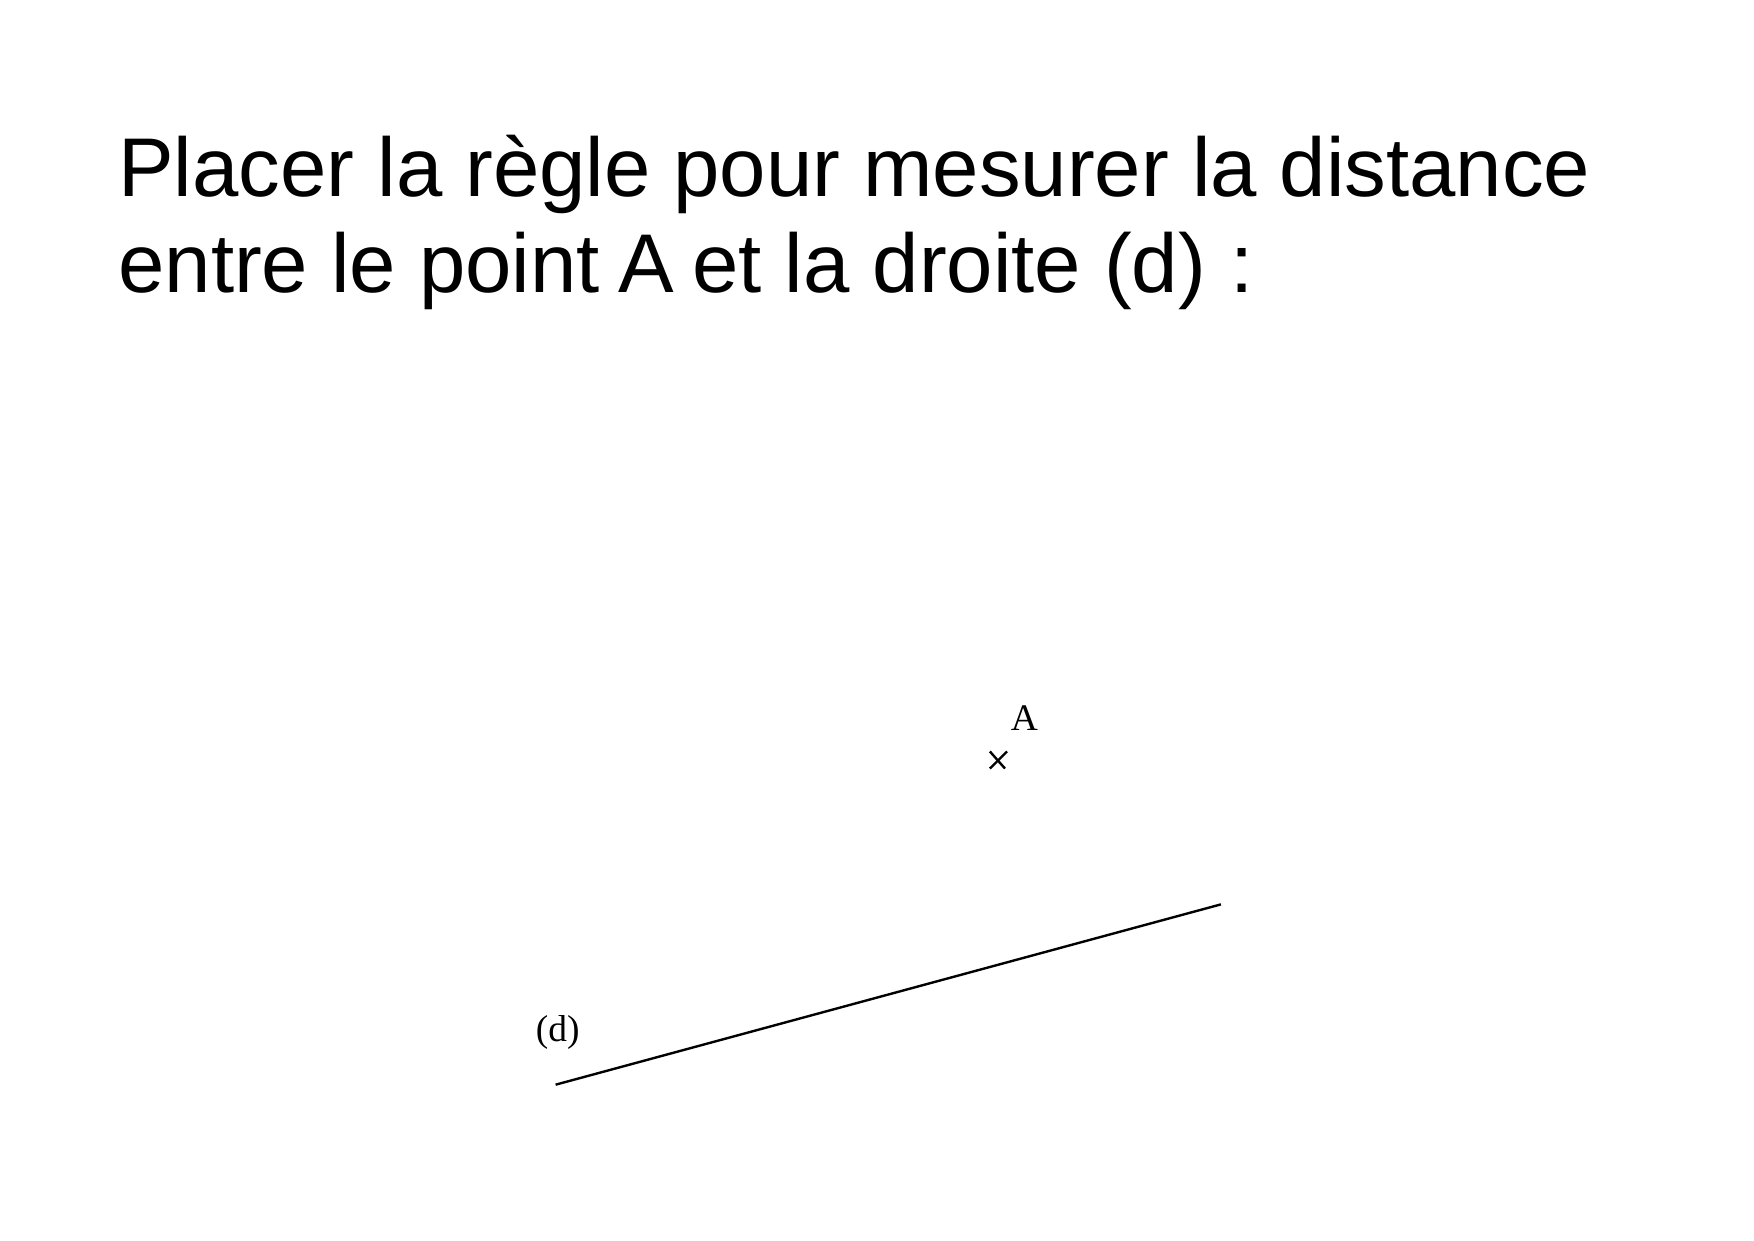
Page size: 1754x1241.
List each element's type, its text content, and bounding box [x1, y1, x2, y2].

text Placer la règle pour mesurer la distance entre le point A et la droite (d) : [118, 118, 1636, 310]
